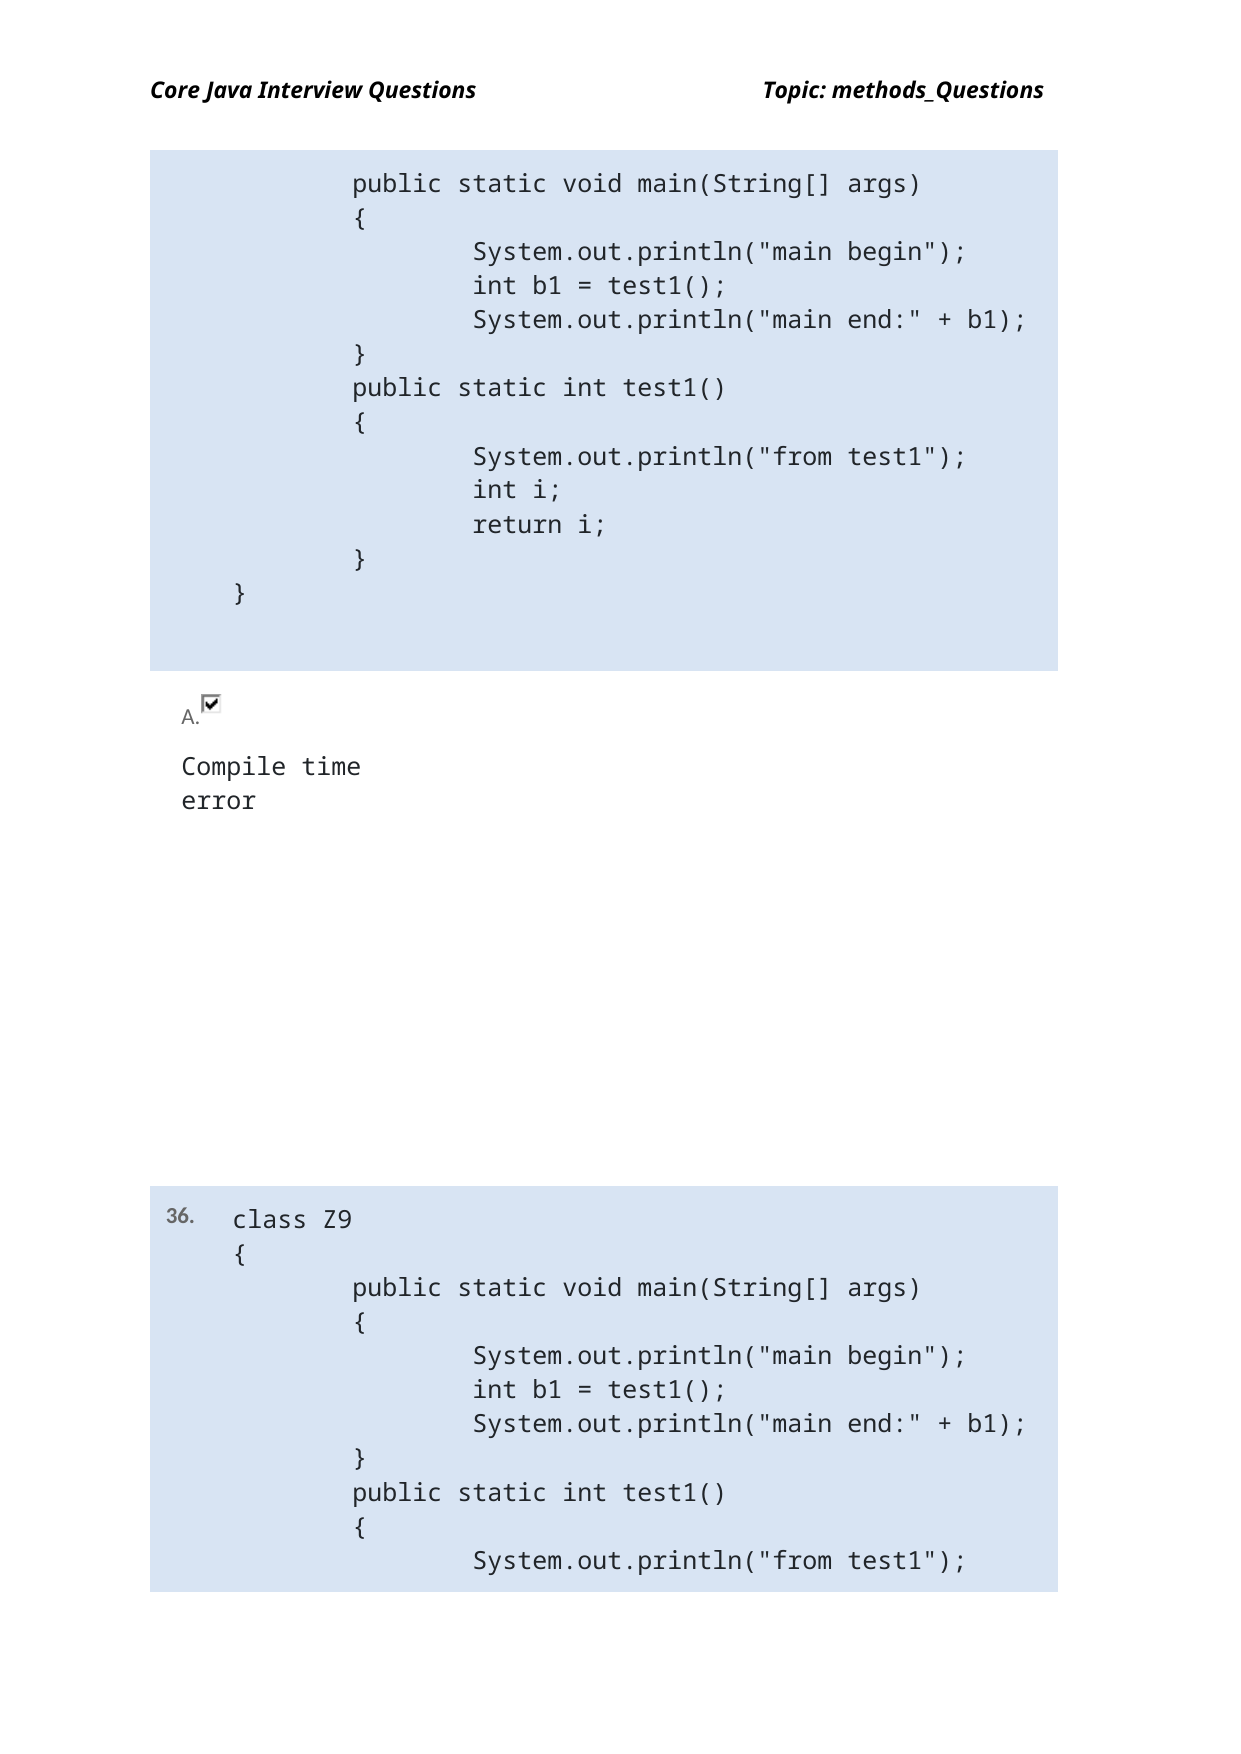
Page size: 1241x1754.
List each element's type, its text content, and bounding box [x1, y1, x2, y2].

table_header [150, 150, 216, 671]
table_header [1058, 150, 1090, 671]
table_cell class Z9 { public static void main(String[] args) { System.out.println("main begin"); int b1 = test1(); System.out.println("main end:" + b1); } public static int test1() { System.out.println("from test1"); [216, 1186, 1058, 1592]
table_header public static void main(String[] args) { System.out.println("main begin"); int b1 = test1(); System.out.println("main end:" + b1); } public static int test1() { System.out.println("from test1"); int i; return i; } } [216, 150, 1058, 671]
table_header A. Compile time error [181, 686, 442, 919]
table_cell [150, 671, 1090, 1186]
table_cell [1058, 1186, 1090, 1592]
table_header [181, 1021, 332, 1170]
table_header [181, 919, 387, 1021]
table_cell 36. [150, 1186, 216, 1592]
